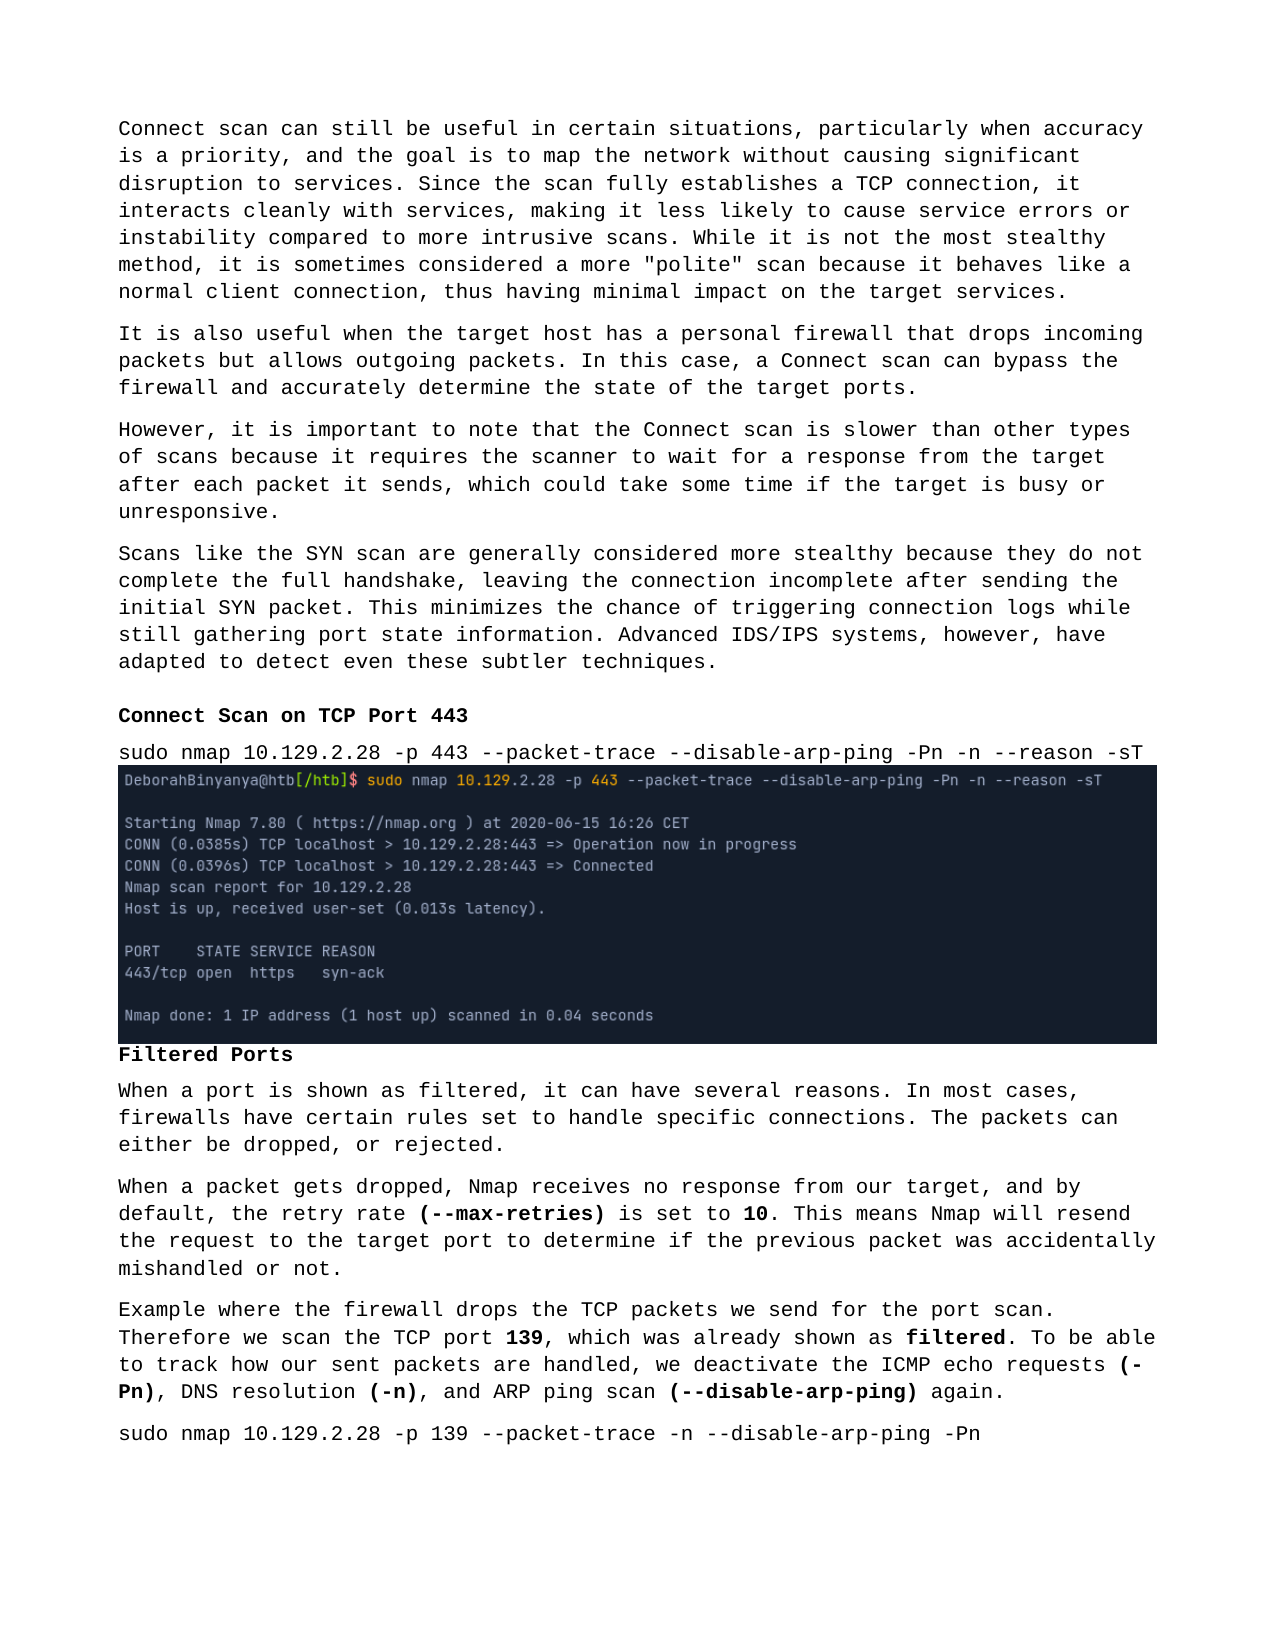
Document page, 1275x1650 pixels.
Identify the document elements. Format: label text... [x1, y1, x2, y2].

subtitle Filtered Ports [118, 1044, 1157, 1067]
picture [118, 765, 1157, 1044]
text It is also useful when the target host has a personal firewall that drops incoming packets but allows outgoing packets. In this case, a Connect scan can bypass the firewall and accurately determine the state of the target ports. [118, 323, 1157, 401]
text When a packet gets dropped, Nmap receives no response from our target, and by default, the retry rate (--max-retries) is set to 10. This means Nmap will resend the request to the target port to determine if the previous packet was accidentally mishandled or not. [118, 1176, 1157, 1281]
text sudo nmap 10.129.2.28 -p 139 --packet-trace -n --disable-arp-ping -Pn [118, 1423, 1157, 1446]
text Scans like the SYN scan are generally considered more stealthy because they do not complete the full handshake, leaving the connection incomplete after sending the initial SYN packet. This minimizes the chance of triggering connection logs while still gathering port state information. Advanced IDS/IPS systems, however, have adapted to detect even these subtler techniques. [118, 542, 1157, 675]
text However, it is important to note that the Connect scan is slower than other types of scans because it requires the scanner to wait for a response from the target after each packet it sends, which could take some time if the target is busy or unresponsive. [118, 419, 1157, 524]
text sudo nmap 10.129.2.28 -p 443 --packet-trace --disable-arp-ping -Pn -n --reason -sT [118, 742, 1157, 765]
subtitle Connect Scan on TCP Port 443 [118, 706, 1157, 729]
text Example where the firewall drops the TCP packets we send for the port scan. Therefore we scan the TCP port 139, which was already shown as filtered. To be able to track how our sent packets are handled, we deactivate the ICMP echo requests (-Pn), DNS resolution (-n), and ARP ping scan (--disable-arp-ping) again. [118, 1299, 1157, 1405]
text Connect scan can still be useful in certain situations, particularly when accuracy is a priority, and the goal is to map the network without causing significant disruption to services. Since the scan fully establishes a TCP connection, it interacts cleanly with services, making it less likely to cause service errors or instability compared to more intrusive scans. While it is not the most stealthy method, it is sometimes considered a more "polite" scan because it behaves like a normal client connection, thus having minimal impact on the target services. [118, 118, 1157, 305]
text When a port is shown as filtered, it can have several reasons. In most cases, firewalls have certain rules set to handle specific connections. The packets can either be dropped, or rejected. [118, 1080, 1157, 1158]
